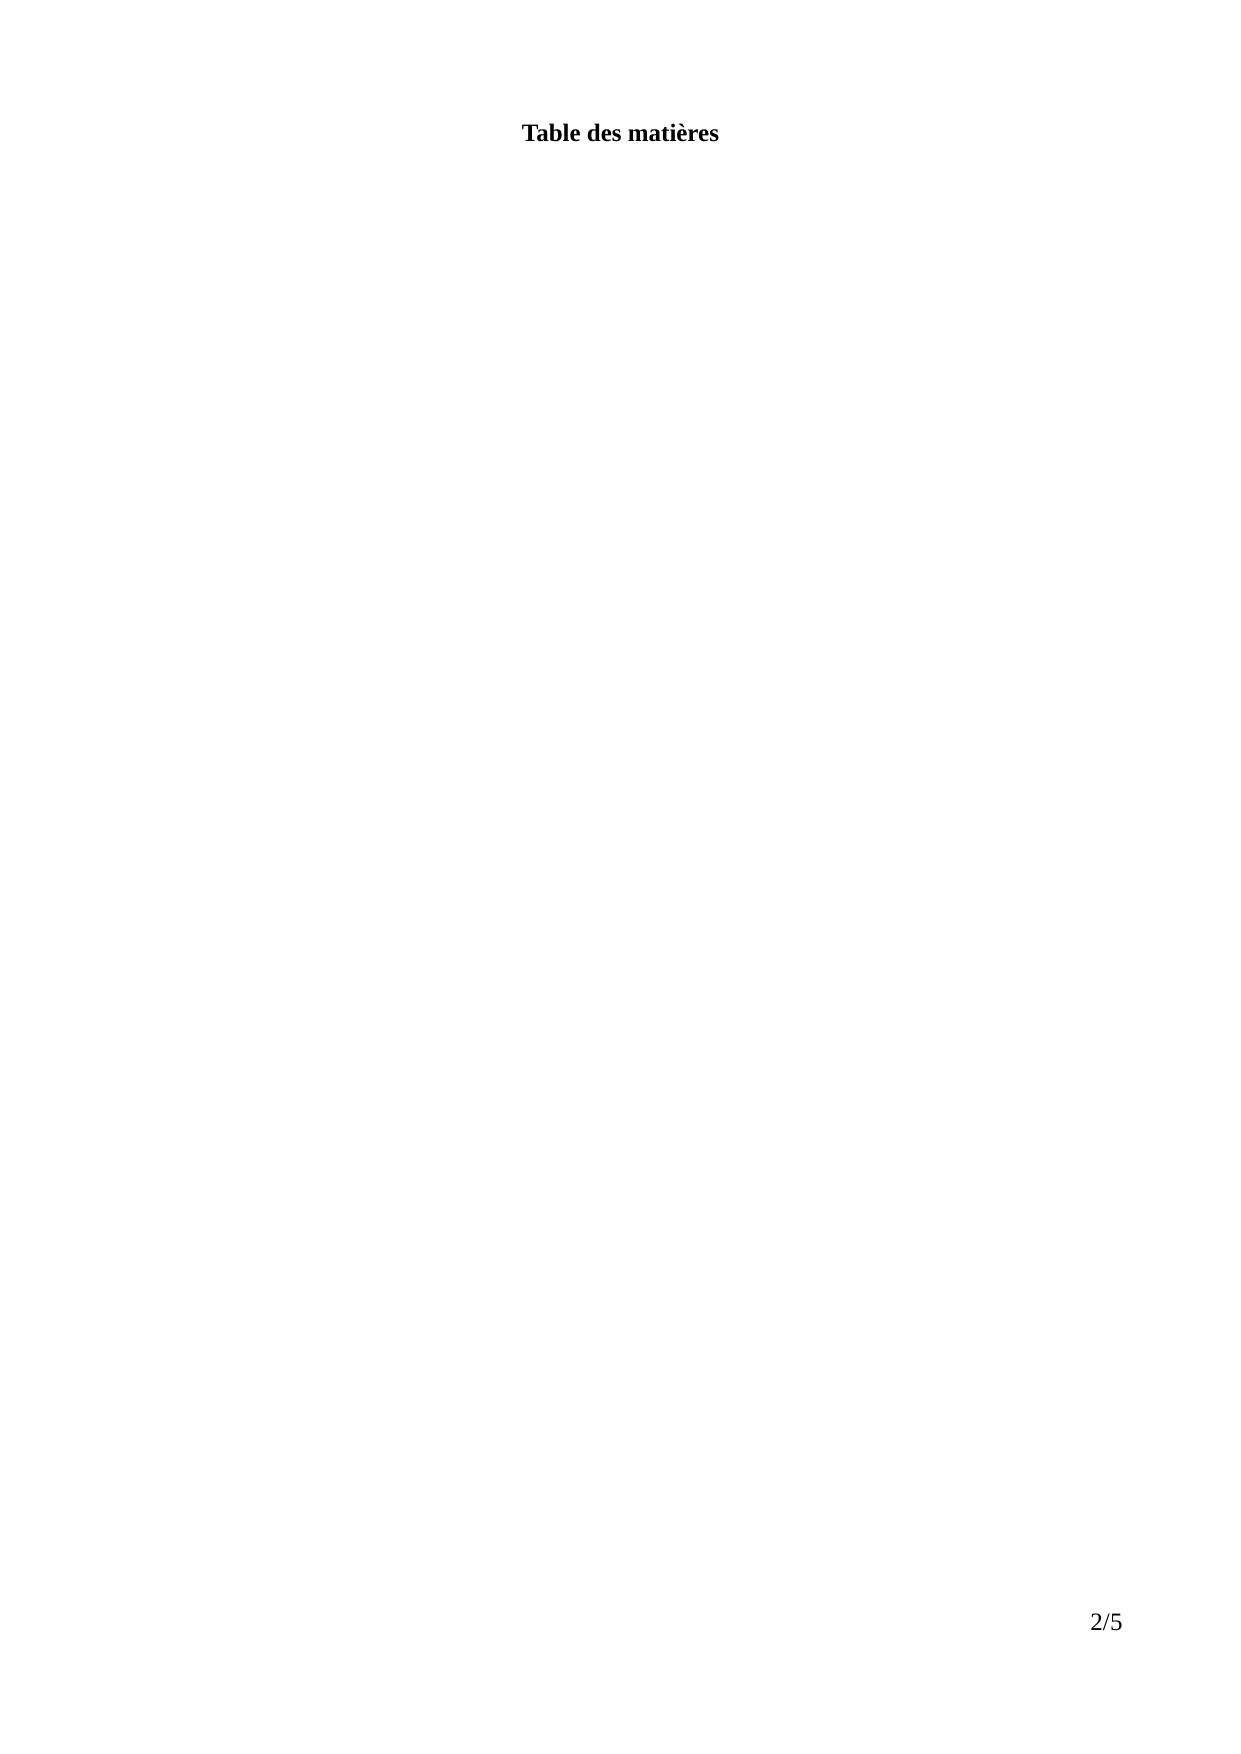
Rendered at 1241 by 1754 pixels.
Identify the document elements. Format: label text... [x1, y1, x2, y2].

text Table des matières [118, 118, 1122, 147]
